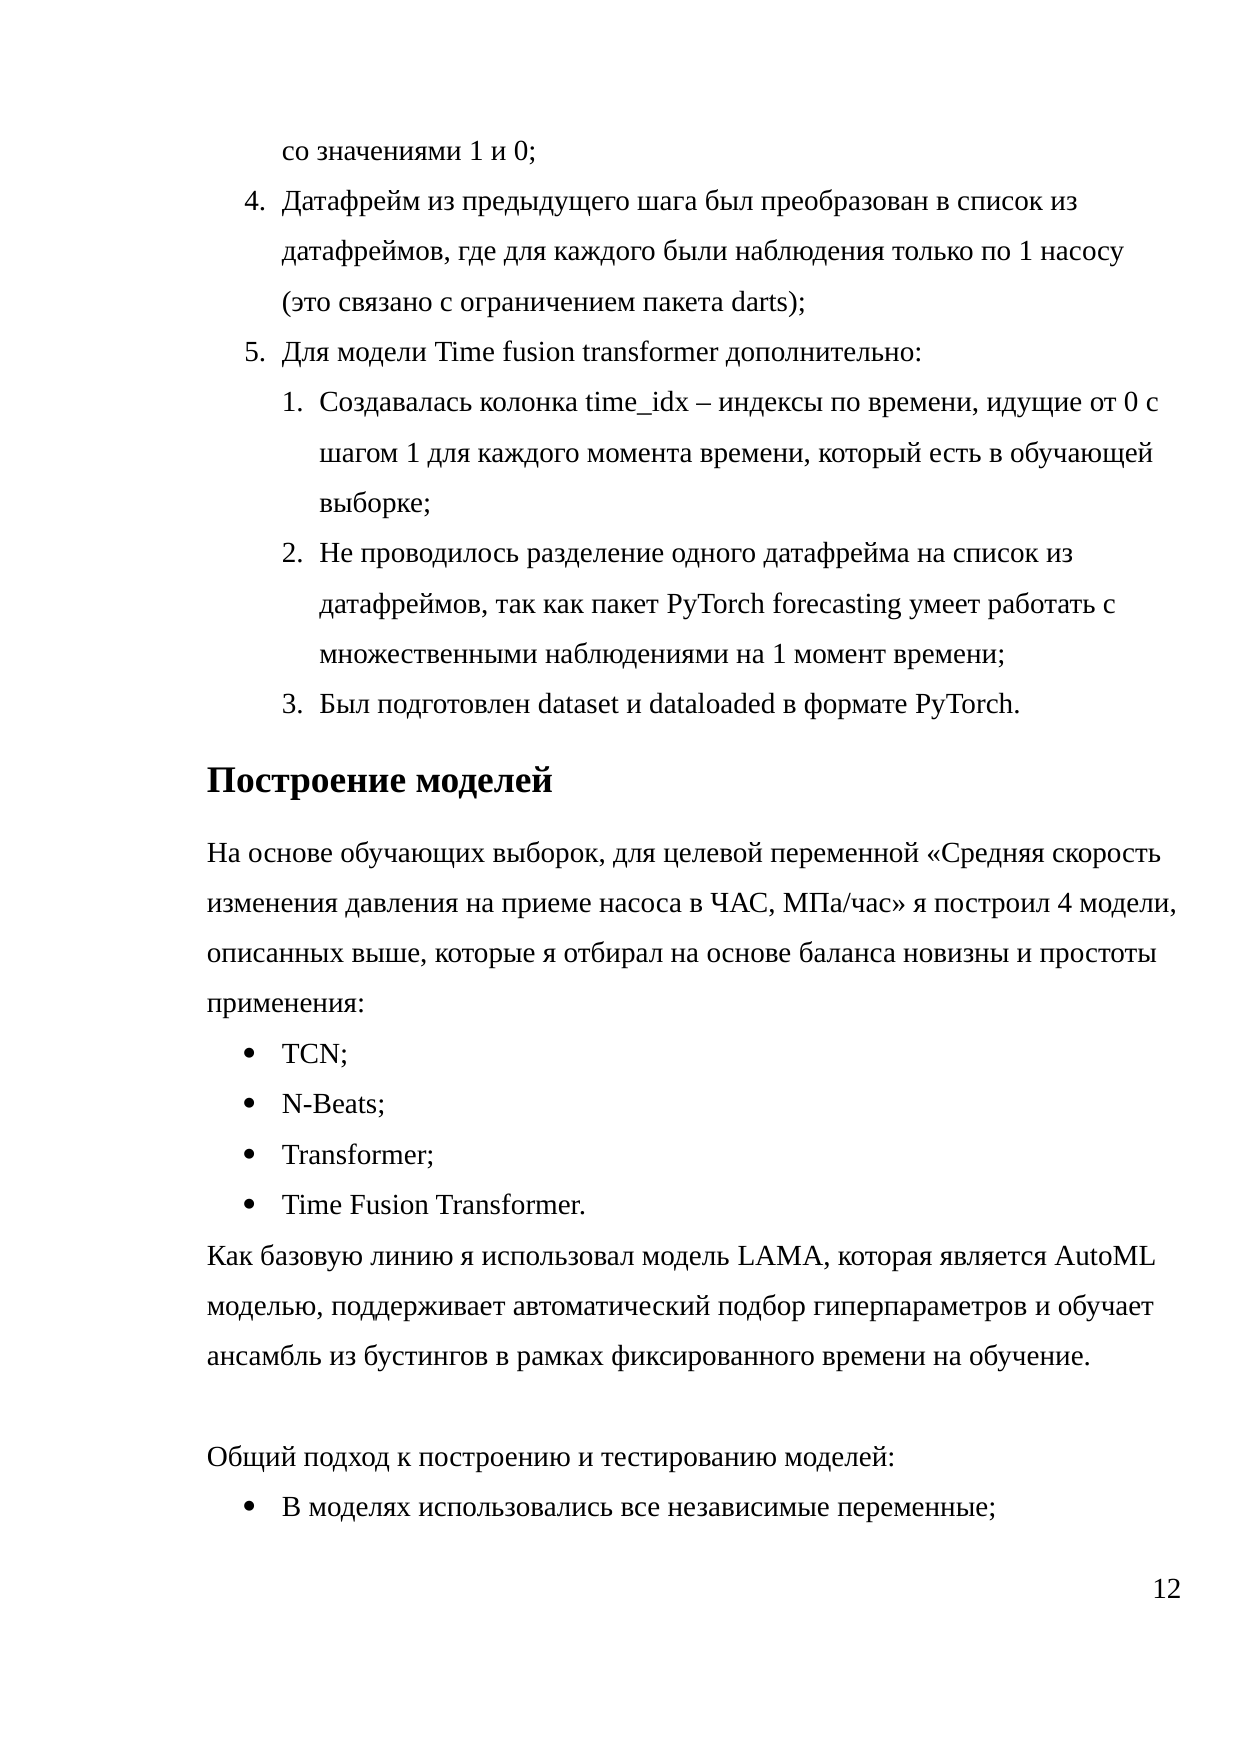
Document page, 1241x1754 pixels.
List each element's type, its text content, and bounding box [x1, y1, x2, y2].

list Time Fusion Transformer. [244, 1187, 1181, 1221]
list Для модели Time fusion transformer дополнительно: [244, 334, 1181, 368]
list со значениями 1 и 0; [244, 133, 1181, 166]
text Общий подход к построению и тестированию моделей: [207, 1439, 1181, 1472]
list Transformer; [244, 1137, 1181, 1170]
list В моделях использовались все независимые переменные; [244, 1489, 1181, 1523]
list TCN; [244, 1036, 1181, 1069]
subtitle Построение моделей [207, 757, 1181, 801]
text На основе обучающих выборок, для целевой переменной «Средняя скорость изменения давления на приеме насоса в ЧАС, МПа/час» я построил 4 модели, описанных выше, которые я отбирал на основе баланса новизны и простоты применения: [207, 835, 1181, 1019]
list Датафрейм из предыдущего шага был преобразован в список из датафреймов, где для каждого были наблюдения только по 1 насосу (это связано с ограничением пакета darts); [244, 183, 1181, 317]
text Как базовую линию я использовал модель LAMA, которая является AutoML моделью, поддерживает автоматический подбор гиперпараметров и обучает ансамбль из бустингов в рамках фиксированного времени на обучение. [207, 1238, 1181, 1372]
list N-Beats; [244, 1086, 1181, 1120]
list Создавалась колонка time_idx – индексы по времени, идущие от 0 с шагом 1 для каждого момента времени, который есть в обучающей выборке; [282, 384, 1181, 519]
list Был подготовлен dataset и dataloaded в формате PyTorch. [282, 686, 1181, 720]
list Не проводилось разделение одного датафрейма на список из датафреймов, так как пакет PyTorch forecasting умеет работать с множественными наблюдениями на 1 момент времени; [282, 535, 1181, 669]
